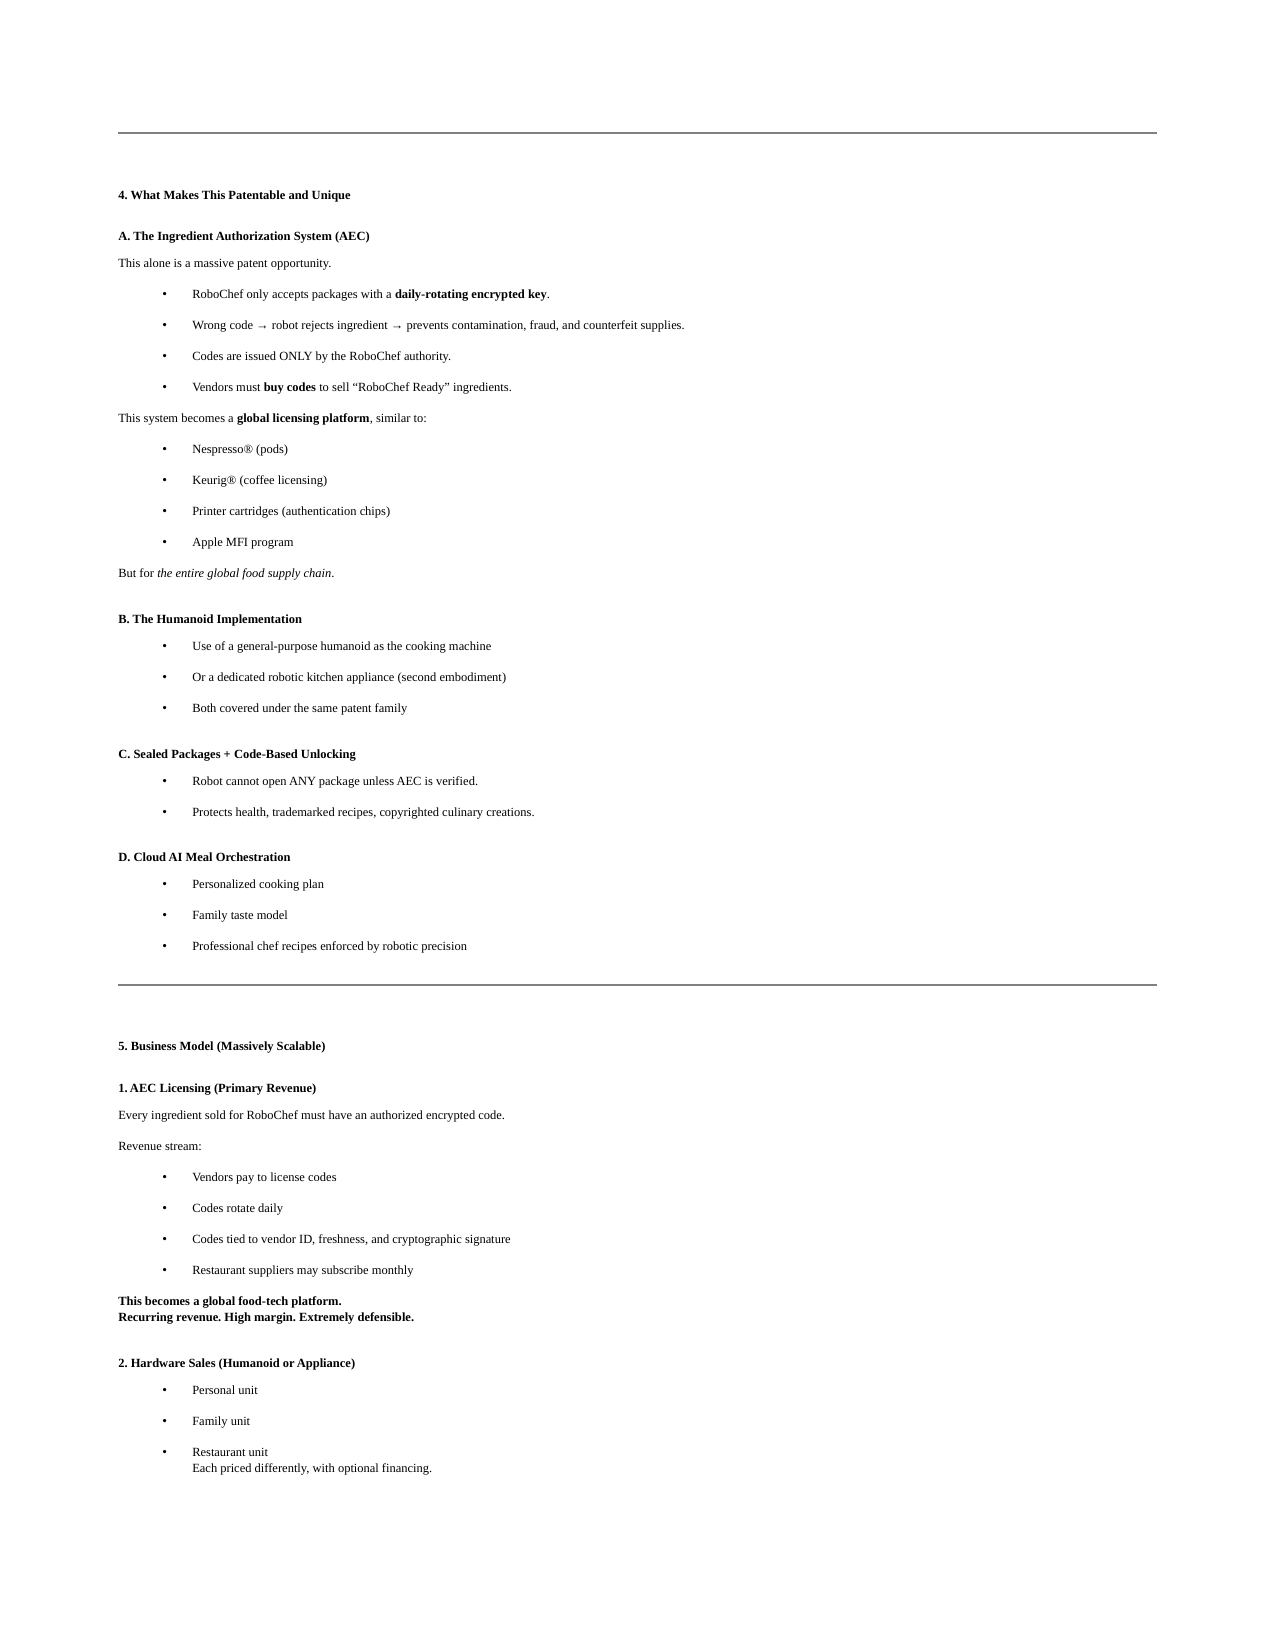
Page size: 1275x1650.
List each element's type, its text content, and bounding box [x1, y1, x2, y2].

text Every ingredient sold for RoboChef must have an authorized encrypted code. [118, 1107, 1157, 1122]
list Codes tied to vendor ID, freshness, and cryptographic signature [162, 1232, 1157, 1246]
list RoboChef only accepts packages with a daily-rotating encrypted key. [162, 287, 1157, 301]
list Restaurant unit Each priced differently, with optional financing. [162, 1445, 1157, 1476]
list Family unit [162, 1414, 1157, 1428]
list Wrong code → robot rejects ingredient → prevents contamination, fraud, and counterfeit supplies. [162, 318, 1157, 332]
list Printer cartridges (authentication chips) [162, 504, 1157, 518]
list Codes rotate daily [162, 1201, 1157, 1215]
list Both covered under the same patent family [162, 701, 1157, 715]
list Restaurant suppliers may subscribe monthly [162, 1263, 1157, 1277]
text This becomes a global food-tech platform. Recurring revenue. High margin. Extremely defensible. [118, 1294, 1157, 1324]
text But for the entire global food supply chain. [118, 566, 1157, 581]
list Professional chef recipes enforced by robotic precision [162, 939, 1157, 953]
subtitle 4. What Makes This Patentable and Unique [118, 187, 1157, 202]
subtitle C. Sealed Packages + Code-Based Unlocking [118, 746, 1157, 761]
list Personal unit [162, 1383, 1157, 1397]
list Vendors pay to license codes [162, 1169, 1157, 1184]
list Personalized cooking plan [162, 877, 1157, 891]
subtitle A. The Ingredient Authorization System (AEC) [118, 229, 1157, 243]
list Vendors must buy codes to sell “RoboChef Ready” ingredients. [162, 380, 1157, 394]
list Codes are issued ONLY by the RoboChef authority. [162, 349, 1157, 363]
list Apple MFI program [162, 535, 1157, 549]
text This alone is a massive patent opportunity. [118, 256, 1157, 270]
text Revenue stream: [118, 1138, 1157, 1153]
subtitle 1. AEC Licensing (Primary Revenue) [118, 1081, 1157, 1095]
list Family taste model [162, 908, 1157, 922]
list Nespresso® (pods) [162, 442, 1157, 456]
subtitle 5. Business Model (Massively Scalable) [118, 1039, 1157, 1053]
list Robot cannot open ANY package unless AEC is verified. [162, 773, 1157, 788]
list Or a dedicated robotic kitchen appliance (second embodiment) [162, 670, 1157, 684]
subtitle B. The Humanoid Implementation [118, 612, 1157, 626]
list Use of a general-purpose humanoid as the cooking machine [162, 639, 1157, 653]
subtitle 2. Hardware Sales (Humanoid or Appliance) [118, 1356, 1157, 1370]
list Protects health, trademarked recipes, copyrighted culinary creations. [162, 804, 1157, 819]
list Keurig® (coffee licensing) [162, 473, 1157, 487]
text This system becomes a global licensing platform, similar to: [118, 411, 1157, 425]
subtitle D. Cloud AI Meal Orchestration [118, 850, 1157, 864]
